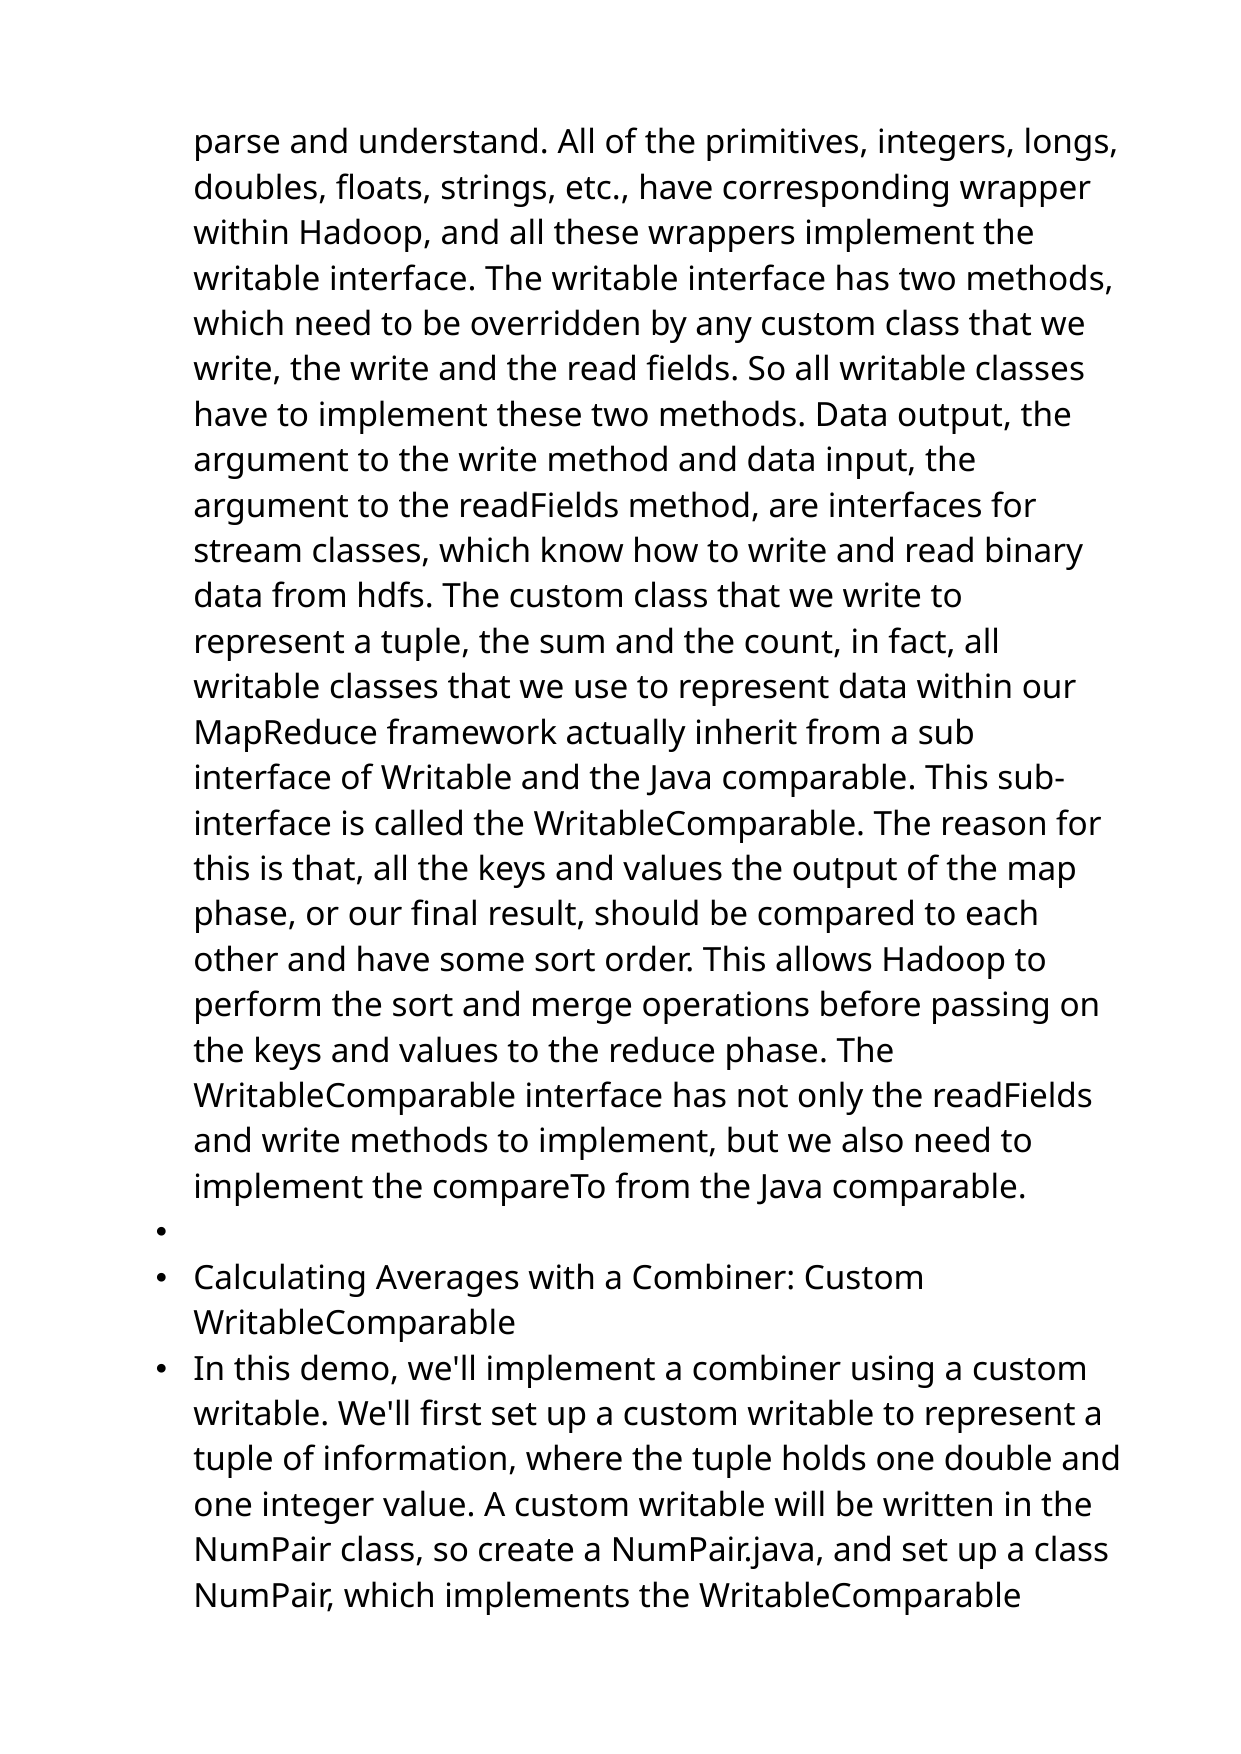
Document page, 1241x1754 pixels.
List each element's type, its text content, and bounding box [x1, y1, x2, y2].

list In this demo, we'll implement a combiner using a custom writable. We'll first set up a custom writable to represent a tuple of information, where the tuple holds one double and one integer value. A custom writable will be written in the NumPair class, so create a NumPair.java, and set up a class NumPair, which implements the WritableComparable [156, 1344, 1122, 1617]
list parse and understand. All of the primitives, integers, longs, doubles, floats, strings, etc., have corresponding wrapper within Hadoop, and all these wrappers implement the writable interface. The writable interface has two methods, which need to be overridden by any custom class that we write, the write and the read fields. So all writable classes have to implement these two methods. Data output, the argument to the write method and data input, the argument to the readFields method, are interfaces for stream classes, which know how to write and read binary data from hdfs. The custom class that we write to represent a tuple, the sum and the count, in fact, all writable classes that we use to represent data within our MapReduce framework actually inherit from a sub interface of Writable and the Java comparable. This sub-interface is called the WritableComparable. The reason for this is that, all the keys and values the output of the map phase, or our final result, should be compared to each other and have some sort order. This allows Hadoop to perform the sort and merge operations before passing on the keys and values to the reduce phase. The WritableComparable interface has not only the readFields and write methods to implement, but we also need to implement the compareTo from the Java comparable. [156, 118, 1122, 1208]
list Calculating Averages with a Combiner: Custom WritableComparable [156, 1253, 1122, 1344]
